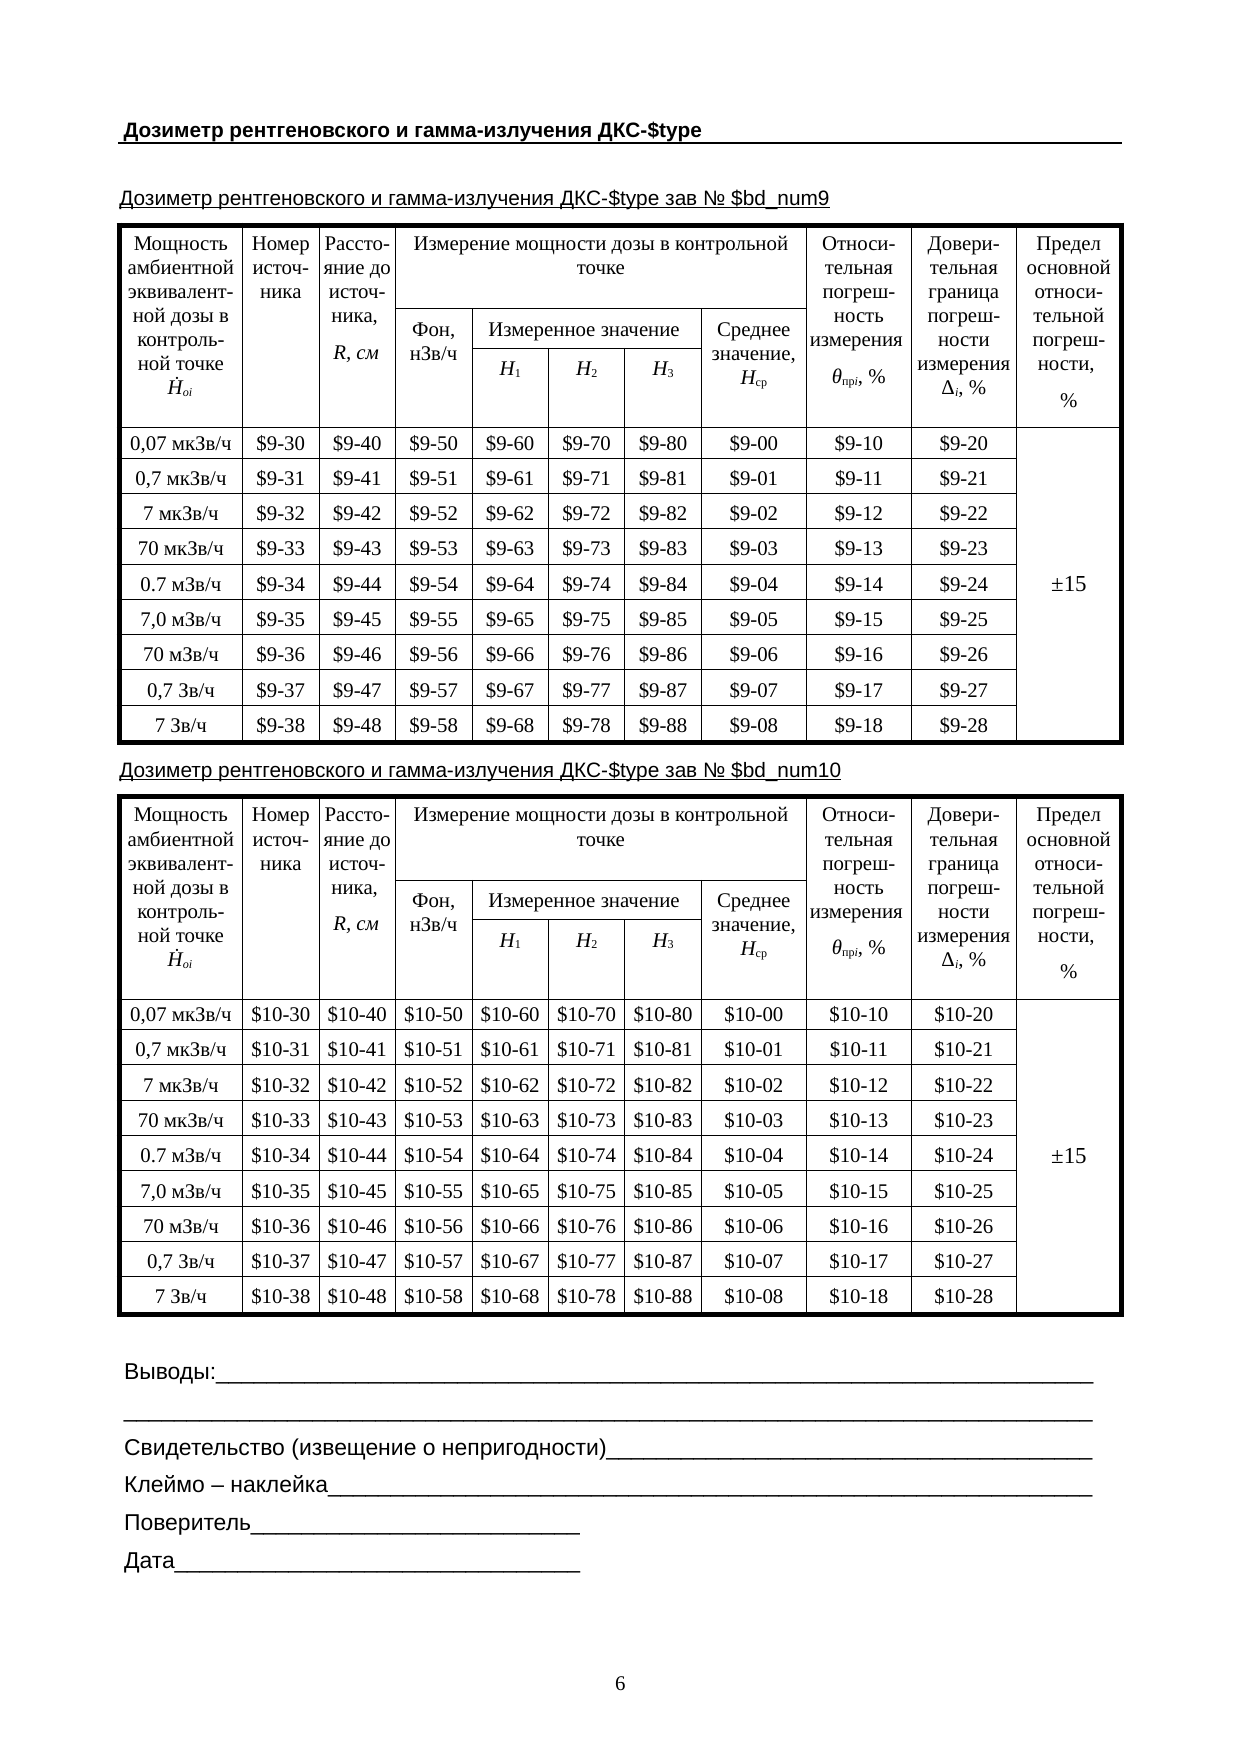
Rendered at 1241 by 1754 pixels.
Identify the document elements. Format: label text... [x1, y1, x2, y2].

table_cell $10-87 [625, 1242, 701, 1276]
table_cell 70 мкЗв/ч [122, 1101, 242, 1135]
table_cell $9-78 [549, 706, 624, 740]
table_cell $9-35 [243, 600, 319, 634]
table_cell $9-12 [807, 494, 911, 528]
table_cell $10-24 [912, 1136, 1016, 1170]
table_cell 0,7 Зв/ч [122, 670, 242, 705]
table_cell $9-13 [807, 529, 911, 563]
table_cell $10-11 [807, 1030, 911, 1064]
table_cell $10-66 [473, 1207, 548, 1241]
table_cell $9-86 [625, 635, 701, 669]
table_cell $9-71 [549, 459, 624, 493]
table_cell $10-02 [702, 1065, 806, 1100]
table_cell $9-06 [702, 635, 806, 669]
table_cell Номер источ-ника [243, 799, 319, 999]
table_cell $10-82 [625, 1065, 701, 1100]
table_cell Предел основной относи-тельной погреш-ности, % [1017, 799, 1119, 999]
table_cell Относи-тельная погреш-ность измерения θпрi, % [807, 228, 911, 427]
table_cell $10-38 [243, 1277, 319, 1312]
table_cell $10-77 [549, 1242, 624, 1276]
table_cell 7,0 мЗв/ч [122, 600, 242, 634]
table_cell $9-72 [549, 494, 624, 528]
table_cell 0.7 мЗв/ч [122, 565, 242, 599]
table_cell H3 [625, 349, 701, 427]
table_cell $10-57 [396, 1242, 472, 1276]
table_cell $10-51 [396, 1030, 472, 1064]
table_cell 0.7 мЗв/ч [122, 1136, 242, 1170]
table_cell $9-50 [396, 428, 472, 457]
table_cell $9-87 [625, 670, 701, 705]
table_cell $10-08 [702, 1277, 806, 1312]
table_cell $10-33 [243, 1101, 319, 1135]
table_cell $10-45 [320, 1171, 395, 1206]
table_cell $10-32 [243, 1065, 319, 1100]
table_cell $10-20 [912, 1000, 1016, 1029]
table_cell $9-88 [625, 706, 701, 740]
table_cell $9-02 [702, 494, 806, 528]
table_cell $9-42 [320, 494, 395, 528]
table_cell $9-17 [807, 670, 911, 705]
table_cell $10-42 [320, 1065, 395, 1100]
table_cell $10-03 [702, 1101, 806, 1135]
table_cell $9-47 [320, 670, 395, 705]
table_cell ±15 [1017, 1000, 1119, 1312]
table_cell $10-40 [320, 1000, 395, 1029]
table_cell 7 Зв/ч [122, 1277, 242, 1312]
table_cell $10-35 [243, 1171, 319, 1206]
table_cell $10-48 [320, 1277, 395, 1312]
table_cell $10-16 [807, 1207, 911, 1241]
table_cell $10-04 [702, 1136, 806, 1170]
table_cell Поверитель [118, 1503, 1122, 1541]
table_cell Среднее значение, Hср [702, 309, 806, 427]
table_cell $9-51 [396, 459, 472, 493]
table_cell 70 мкЗв/ч [122, 529, 242, 563]
table_cell $9-62 [473, 494, 548, 528]
table_cell $9-31 [243, 459, 319, 493]
table_cell $9-65 [473, 600, 548, 634]
table_cell $10-23 [912, 1101, 1016, 1135]
table_cell $9-20 [912, 428, 1016, 457]
table_cell $9-48 [320, 706, 395, 740]
table_cell $9-04 [702, 565, 806, 599]
table_cell 70 мЗв/ч [122, 635, 242, 669]
table_header Дозиметр рентгеновского и гамма-излучения ДКС-$type зав № $bd_num9 [119, 174, 1121, 223]
table_cell $9-01 [702, 459, 806, 493]
table_cell Дата [118, 1541, 1122, 1579]
table_cell 7,0 мЗв/ч [122, 1171, 242, 1206]
table_cell $9-74 [549, 565, 624, 599]
table_cell $10-64 [473, 1136, 548, 1170]
table_cell Измеренное значение [473, 309, 701, 348]
table_cell $9-55 [396, 600, 472, 634]
table_cell $10-28 [912, 1277, 1016, 1312]
table_cell 0,7 мкЗв/ч [122, 459, 242, 493]
table_cell $9-66 [473, 635, 548, 669]
table_cell $10-25 [912, 1171, 1016, 1206]
table_cell $9-23 [912, 529, 1016, 563]
table_cell Номер источ-ника [243, 228, 319, 427]
table_cell Довери-тельная граница погреш-ности измерения Δi, % [912, 228, 1016, 427]
table_cell Измерение мощности дозы в контрольной точке [396, 228, 806, 308]
table_cell $9-36 [243, 635, 319, 669]
table_cell Мощность амбиентной эквивалент-ной дозы в контроль-ной точке Ḣoi [122, 799, 242, 999]
table_cell $9-63 [473, 529, 548, 563]
table_cell $10-12 [807, 1065, 911, 1100]
table_cell $10-36 [243, 1207, 319, 1241]
table_cell H2 [549, 349, 624, 427]
table_cell $9-25 [912, 600, 1016, 634]
table_cell $10-54 [396, 1136, 472, 1170]
table_cell $10-61 [473, 1030, 548, 1064]
table_cell $10-37 [243, 1242, 319, 1276]
table_cell $9-61 [473, 459, 548, 493]
table_cell $9-64 [473, 565, 548, 599]
table_cell $10-34 [243, 1136, 319, 1170]
table_cell $10-10 [807, 1000, 911, 1029]
table_cell $9-03 [702, 529, 806, 563]
table_cell $10-53 [396, 1101, 472, 1135]
table_cell $10-14 [807, 1136, 911, 1170]
table_cell $10-18 [807, 1277, 911, 1312]
table_cell Фон, нЗв/ч [396, 309, 472, 427]
table_cell [118, 1390, 1122, 1428]
table_cell $10-71 [549, 1030, 624, 1064]
table_cell $9-10 [807, 428, 911, 457]
table_cell $9-83 [625, 529, 701, 563]
table_cell $9-46 [320, 635, 395, 669]
table_cell Относи-тельная погреш-ность измерения θпрi, % [807, 799, 911, 999]
table_header Дозиметр рентгеновского и гамма-излучения ДКС-$type зав № $bd_num10 [119, 745, 1121, 794]
table_cell $9-21 [912, 459, 1016, 493]
table_cell $10-76 [549, 1207, 624, 1241]
table_cell $9-45 [320, 600, 395, 634]
table_cell $10-27 [912, 1242, 1016, 1276]
table_cell H3 [625, 920, 701, 999]
table_cell $9-70 [549, 428, 624, 457]
table_cell $10-52 [396, 1065, 472, 1100]
table_cell Рассто-яние до источ-ника, R, см [320, 799, 395, 999]
table_cell $10-13 [807, 1101, 911, 1135]
table_cell $9-73 [549, 529, 624, 563]
table_cell $9-33 [243, 529, 319, 563]
table_cell $10-50 [396, 1000, 472, 1029]
table_header Выводы: [118, 1352, 1122, 1390]
table_cell $10-31 [243, 1030, 319, 1064]
table_cell $10-58 [396, 1277, 472, 1312]
table_cell Измерение мощности дозы в контрольной точке [396, 799, 806, 880]
table_cell $10-78 [549, 1277, 624, 1312]
table_cell $10-75 [549, 1171, 624, 1206]
table_cell $9-15 [807, 600, 911, 634]
table_cell $10-17 [807, 1242, 911, 1276]
table_cell $10-07 [702, 1242, 806, 1276]
table_cell $10-84 [625, 1136, 701, 1170]
table_cell 7 мкЗв/ч [122, 494, 242, 528]
table_cell $9-60 [473, 428, 548, 457]
table_cell 70 мЗв/ч [122, 1207, 242, 1241]
table_cell $10-00 [702, 1000, 806, 1029]
table_cell $9-28 [912, 706, 1016, 740]
table_cell $10-43 [320, 1101, 395, 1135]
table_cell $10-15 [807, 1171, 911, 1206]
table_cell $9-80 [625, 428, 701, 457]
table_cell ±15 [1017, 428, 1119, 740]
table_cell $10-83 [625, 1101, 701, 1135]
table_cell $10-62 [473, 1065, 548, 1100]
table_cell $9-56 [396, 635, 472, 669]
table_cell $10-70 [549, 1000, 624, 1029]
table_cell $10-63 [473, 1101, 548, 1135]
table_cell $9-34 [243, 565, 319, 599]
table_cell H1 [473, 349, 548, 427]
table_cell $9-24 [912, 565, 1016, 599]
table_cell 0,07 мкЗв/ч [122, 1000, 242, 1029]
table_cell $10-30 [243, 1000, 319, 1029]
table_cell Предел основной относи-тельной погреш-ности, % [1017, 228, 1119, 427]
table_cell $9-57 [396, 670, 472, 705]
table_cell $9-44 [320, 565, 395, 599]
table_cell $10-55 [396, 1171, 472, 1206]
table_cell $9-08 [702, 706, 806, 740]
table_cell $10-86 [625, 1207, 701, 1241]
table_cell 7 Зв/ч [122, 706, 242, 740]
table_cell $10-06 [702, 1207, 806, 1241]
table_cell $9-07 [702, 670, 806, 705]
table_cell $9-11 [807, 459, 911, 493]
table_cell H2 [549, 920, 624, 999]
table_cell $9-40 [320, 428, 395, 457]
table_cell $9-05 [702, 600, 806, 634]
table_cell $9-43 [320, 529, 395, 563]
table_cell 0,07 мкЗв/ч [122, 428, 242, 457]
table_cell $9-53 [396, 529, 472, 563]
table_cell 0,7 Зв/ч [122, 1242, 242, 1276]
table_cell $9-67 [473, 670, 548, 705]
table_cell $9-22 [912, 494, 1016, 528]
table_cell $9-37 [243, 670, 319, 705]
table_cell $10-72 [549, 1065, 624, 1100]
table_cell $10-85 [625, 1171, 701, 1206]
table_cell Среднее значение, Hср [702, 881, 806, 999]
table_cell Мощность амбиентной эквивалент-ной дозы в контроль-ной точке Ḣoi [122, 228, 242, 427]
table_cell Фон, нЗв/ч [396, 881, 472, 999]
table_cell $9-27 [912, 670, 1016, 705]
table_cell $9-14 [807, 565, 911, 599]
table_cell Рассто-яние до источ-ника, R, см [320, 228, 395, 427]
table_cell $10-21 [912, 1030, 1016, 1064]
table_cell $10-44 [320, 1136, 395, 1170]
table_cell $9-58 [396, 706, 472, 740]
table_cell Измеренное значение [473, 881, 701, 919]
table_cell Клеймо – наклейка [118, 1466, 1122, 1503]
table_cell Свидетельство (извещение о непригодности) [118, 1428, 1122, 1466]
table_cell $10-01 [702, 1030, 806, 1064]
table_cell $10-88 [625, 1277, 701, 1312]
table_cell $10-60 [473, 1000, 548, 1029]
table_cell $9-30 [243, 428, 319, 457]
table_cell $9-84 [625, 565, 701, 599]
table_cell $10-73 [549, 1101, 624, 1135]
table_cell 7 мкЗв/ч [122, 1065, 242, 1100]
table_cell $9-75 [549, 600, 624, 634]
table_cell $9-54 [396, 565, 472, 599]
table_cell $9-26 [912, 635, 1016, 669]
table_cell $10-47 [320, 1242, 395, 1276]
table_cell $9-52 [396, 494, 472, 528]
table_cell $9-77 [549, 670, 624, 705]
table_cell $10-67 [473, 1242, 548, 1276]
table_cell $9-76 [549, 635, 624, 669]
table_cell $10-22 [912, 1065, 1016, 1100]
table_cell $10-65 [473, 1171, 548, 1206]
table_cell 0,7 мкЗв/ч [122, 1030, 242, 1064]
table_cell $10-81 [625, 1030, 701, 1064]
table_cell $9-18 [807, 706, 911, 740]
table_cell $9-41 [320, 459, 395, 493]
table_cell $9-38 [243, 706, 319, 740]
table_cell $10-26 [912, 1207, 1016, 1241]
table_cell $9-68 [473, 706, 548, 740]
table_cell $9-85 [625, 600, 701, 634]
table_cell $10-05 [702, 1171, 806, 1206]
table_cell H1 [473, 920, 548, 999]
table_cell $10-74 [549, 1136, 624, 1170]
table_cell $9-16 [807, 635, 911, 669]
table_cell $9-00 [702, 428, 806, 457]
table_cell $9-82 [625, 494, 701, 528]
table_cell $10-56 [396, 1207, 472, 1241]
table_cell $9-32 [243, 494, 319, 528]
table_cell $10-46 [320, 1207, 395, 1241]
table_cell $10-41 [320, 1030, 395, 1064]
table_cell $9-81 [625, 459, 701, 493]
table_cell $10-80 [625, 1000, 701, 1029]
table_cell $10-68 [473, 1277, 548, 1312]
table_cell Довери-тельная граница погреш-ности измерения Δi, % [912, 799, 1016, 999]
